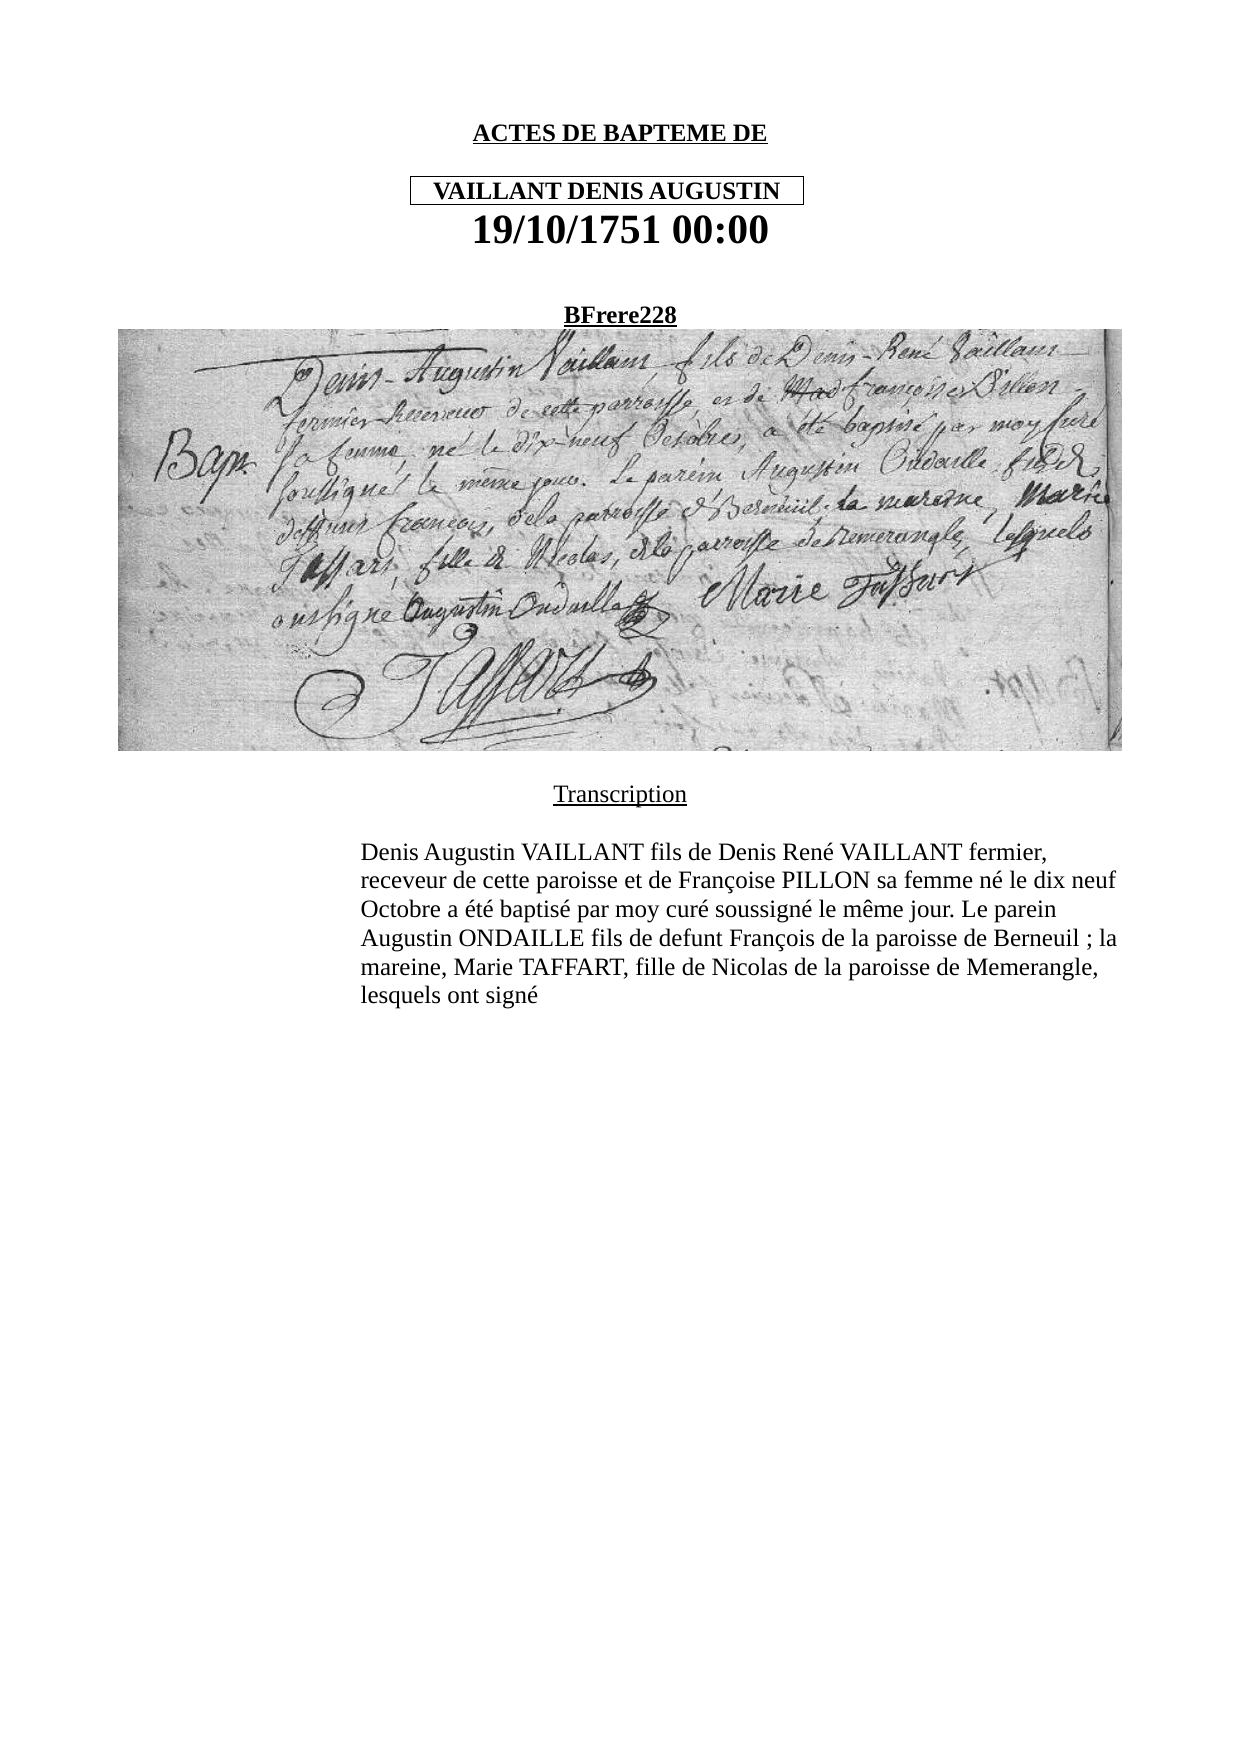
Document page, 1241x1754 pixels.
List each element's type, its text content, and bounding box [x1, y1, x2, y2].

text ACTES DE BAPTEME DE [118, 118, 1122, 147]
text Denis Augustin VAILLANT fils de Denis René VAILLANT fermier, receveur de cette paroisse et de Françoise PILLON sa femme né le dix neuf Octobre a été baptisé par moy curé soussigné le même jour. Le parein Augustin ONDAILLE fils de defunt François de la paroisse de Berneuil ; la mareine, Marie TAFFART, fille de Nicolas de la paroisse de Memerangle, lesquels ont signé [360, 837, 1122, 1009]
text Transcription [118, 779, 1122, 808]
text 19/10/1751 00:00 [118, 204, 1122, 252]
text BFrere228 [118, 300, 1122, 329]
picture [118, 329, 1122, 751]
text VAILLANT DENIS AUGUSTIN [411, 177, 803, 204]
